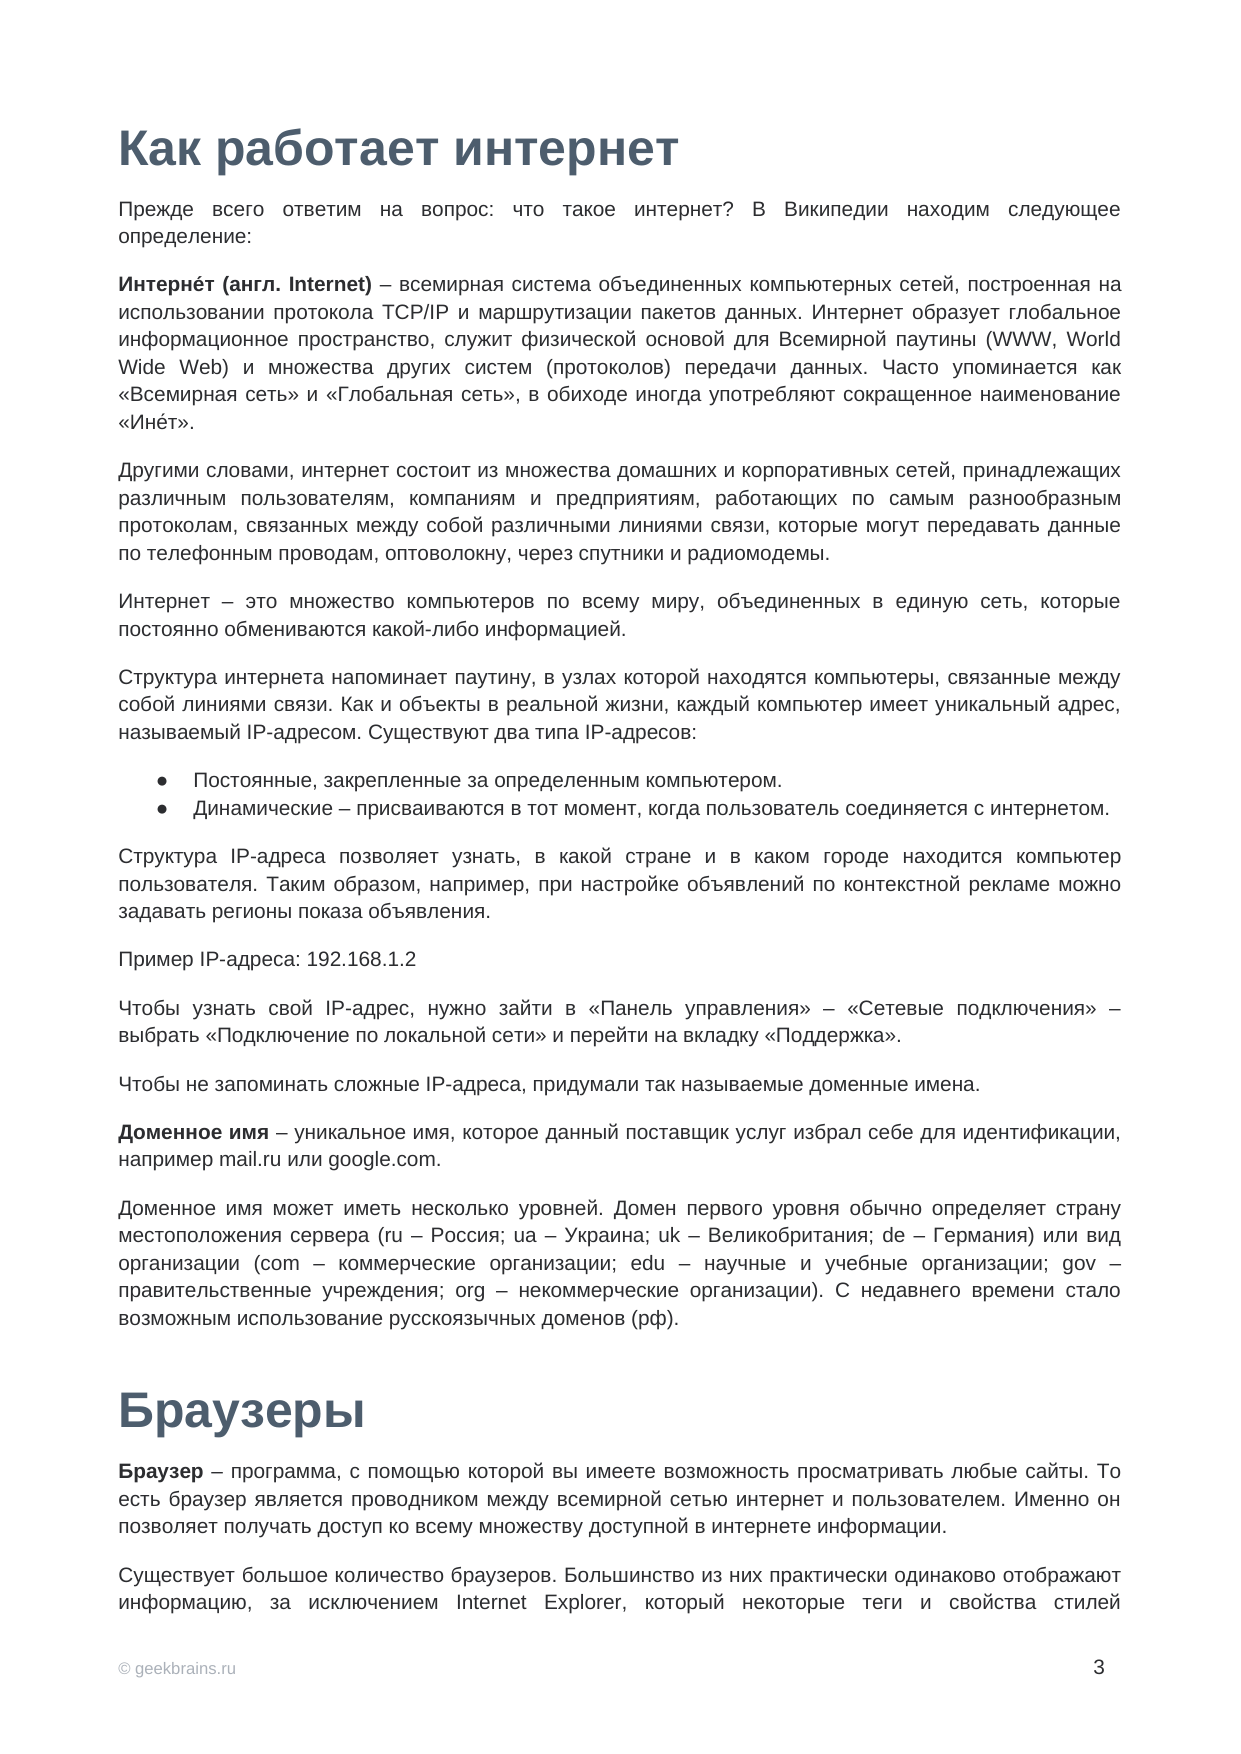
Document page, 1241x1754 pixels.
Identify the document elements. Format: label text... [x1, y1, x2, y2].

subtitle Как работает интернет [118, 118, 1122, 176]
text Браузер – программа, с помощью которой вы имеете возможность просматривать любые сайты. То есть браузер является проводником между всемирной сетью интернет и пользователем. Именно он позволяет получать доступ ко всему множеству доступной в интернете информации. [118, 1459, 1122, 1538]
text Существует большое количество браузеров. Большинство из них практически одинаково отображают информацию, за исключением Internet Explorer, который некоторые теги и свойства стилей [118, 1562, 1122, 1614]
subtitle Браузеры [118, 1381, 1122, 1438]
text Прежде всего ответим на вопрос: что такое интернет? В Википедии находим следующее определение: [118, 196, 1122, 248]
text Чтобы не запоминать сложные IP-адреса, придумали так называемые доменные имена. [118, 1071, 1122, 1095]
list Динамические – присваиваются в тот момент, когда пользователь соединяется с интернетом. [156, 796, 1122, 819]
text Структура IP-адреса позволяет узнать, в какой стране и в каком городе находится компьютер пользователя. Таким образом, например, при настройке объявлений по контекстной рекламе можно задавать регионы показа объявления. [118, 844, 1122, 923]
text Структура интернета напоминает паутину, в узлах которой находятся компьютеры, связанные между собой линиями связи. Как и объекты в реальной жизни, каждый компьютер имеет уникальный адрес, называемый IP-адресом. Существуют два типа IP-адресов: [118, 665, 1122, 744]
text Чтобы узнать свой IP-адрес, нужно зайти в «Панель управления» – «Сетевые подключения» – выбрать «Подключение по локальной сети» и перейти на вкладку «Поддержка». [118, 996, 1122, 1047]
text Другими словами, интернет состоит из множества домашних и корпоративных сетей, принадлежащих различным пользователям, компаниям и предприятиям, работающих по самым разнообразным протоколам, связанных между собой различными линиями связи, которые могут передавать данные по телефонным проводам, оптоволокну, через спутники и радиомодемы. [118, 458, 1122, 564]
text Доменное имя может иметь несколько уровней. Домен первого уровня обычно определяет страну местоположения сервера (ru – Россия; ua – Украина; uk – Великобритания; de – Германия) или вид организации (com – коммерческие организации; edu – научные и учебные организации; gov – правительственные учреждения; org – некоммерческие организации). С недавнего времени стало возможным использование русскоязычных доменов (рф). [118, 1196, 1122, 1329]
text Интернет – это множество компьютеров по всему миру, объединенных в единую сеть, которые постоянно обмениваются какой-либо информацией. [118, 589, 1122, 640]
text Доменное имя – уникальное имя, которое данный поставщик услуг избрал себе для идентификации, например mail.ru или google.com. [118, 1120, 1122, 1171]
list Постоянные, закрепленные за определенным компьютером. [156, 768, 1122, 792]
text Пример IP-адреса: 192.168.1.2 [118, 947, 1122, 971]
text Интерне́т (англ. Internet) – всемирная система объединенных компьютерных сетей, построенная на использовании протокола TCP/IP и маршрутизации пакетов данных. Интернет образует глобальное информационное пространство, служит физической основой для Всемирной паутины (WWW, World Wide Web) и множества других систем (протоколов) передачи данных. Часто упоминается как «Всемирная сеть» и «Глобальная сеть», в обиходе иногда употребляют сокращенное наименование «Ине́т». [118, 272, 1122, 434]
